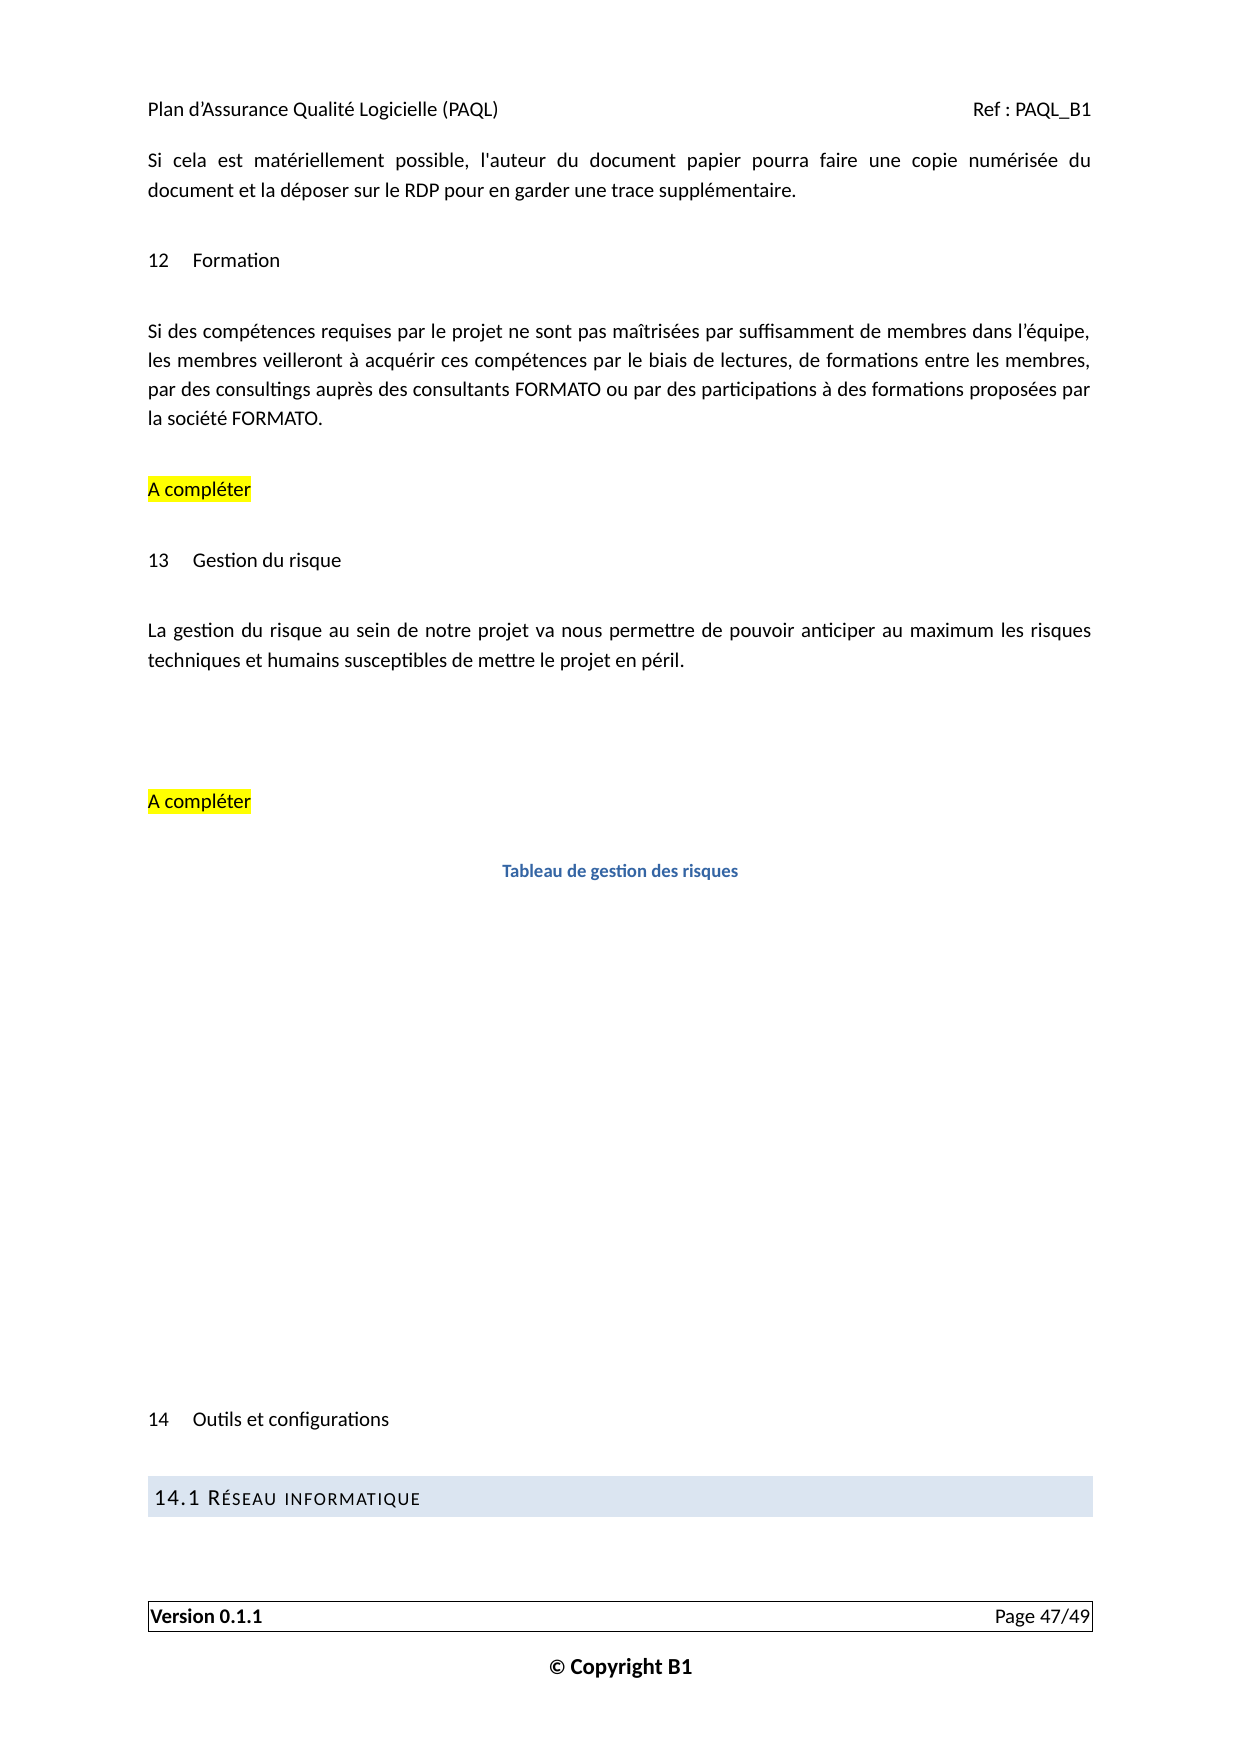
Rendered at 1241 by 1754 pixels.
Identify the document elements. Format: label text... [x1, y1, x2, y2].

text Tableau de gestion des risques [148, 859, 1093, 882]
text A compléter [148, 788, 1093, 814]
list Gestion du risque [148, 547, 1093, 572]
text Si cela est matériellement possible, l'auteur du document papier pourra faire une copie numérisée du document et la déposer sur le RDP pour en garder une trace supplémentaire. [148, 148, 1093, 202]
list Outils et configurations [148, 1406, 1093, 1431]
text A compléter [148, 476, 1093, 502]
list Formation [148, 247, 1093, 273]
text Si des compétences requises par le projet ne sont pas maîtrisées par suffisamment de membres dans l’équipe, les membres veilleront à acquérir ces compétences par le biais de lectures, de formations entre les membres, par des consultings auprès des consultants FORMATO ou par des participations à des formations proposées par la société FORMATO. [148, 318, 1093, 431]
list Réseau informatique [154, 1483, 1086, 1511]
text La gestion du risque au sein de notre projet va nous permettre de pouvoir anticiper au maximum les risques techniques et humains susceptibles de mettre le projet en péril. [148, 618, 1093, 672]
